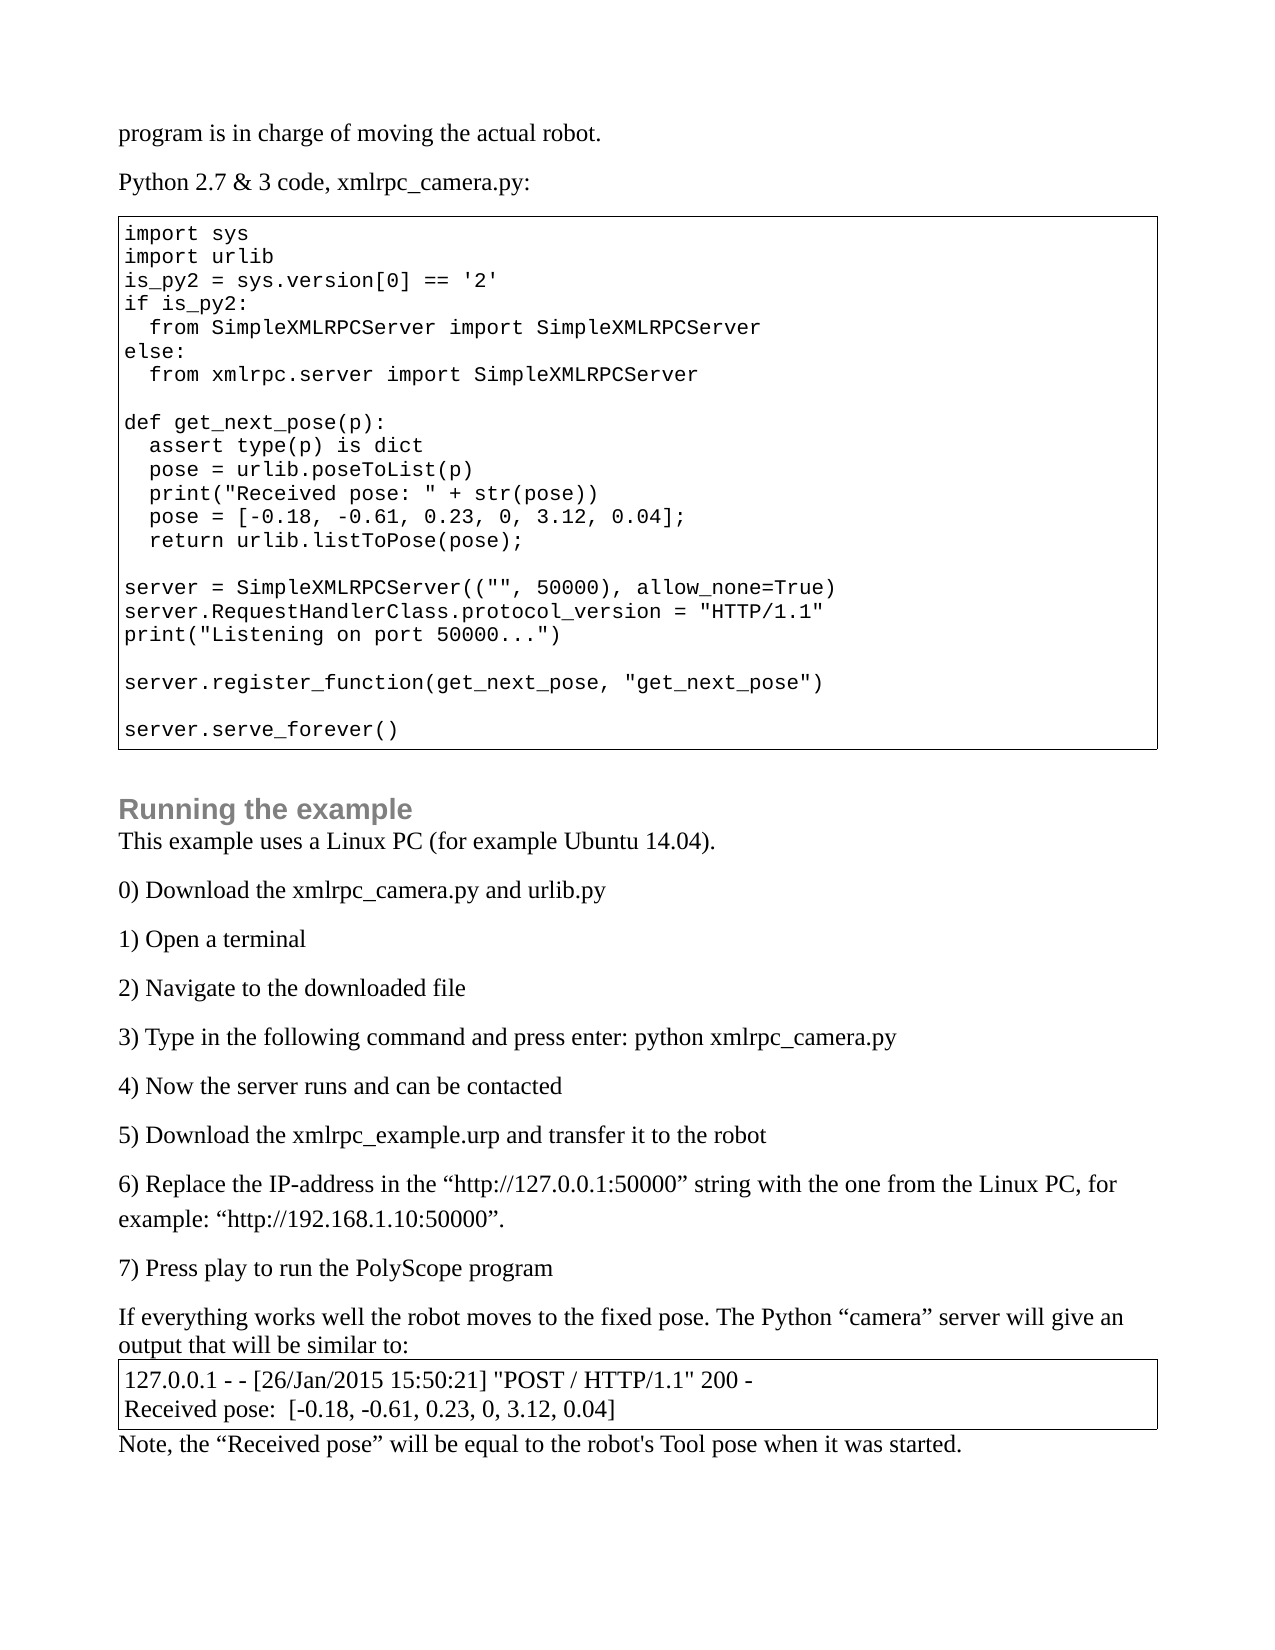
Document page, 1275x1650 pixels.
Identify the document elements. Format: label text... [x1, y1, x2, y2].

text Python 2.7 & 3 code, xmlrpc_camera.py: [118, 167, 1157, 196]
text 2) Navigate to the downloaded file [118, 973, 1157, 1002]
text 3) Type in the following command and press enter: python xmlrpc_camera.py [118, 1022, 1157, 1051]
text 6) Replace the IP-address in the “http://127.0.0.1:50000” string with the one from the Linux PC, for example: “http://192.168.1.10:50000”. [118, 1169, 1157, 1232]
text 1) Open a terminal [118, 924, 1157, 953]
text 7) Press play to run the PolyScope program [118, 1253, 1157, 1282]
text 4) Now the server runs and can be contacted [118, 1071, 1157, 1100]
text This example uses a Linux PC (for example Ubuntu 14.04). [118, 826, 1157, 854]
text 0) Download the xmlrpc_camera.py and urlib.py [118, 875, 1157, 904]
text 5) Download the xmlrpc_example.urp and transfer it to the robot [118, 1120, 1157, 1149]
table_header 127.0.0.1 - - [26/Jan/2015 15:50:21] "POST / HTTP/1.1" 200 - Received pose: [-0.18, -0.61, 0.23, 0, 3.12, 0.04] [119, 1360, 1157, 1429]
text Note, the “Received pose” will be equal to the robot's Tool pose when it was started. [118, 1430, 1157, 1458]
subtitle Running the example [118, 792, 1157, 826]
text If everything works well the robot moves to the fixed pose. The Python “camera” server will give an output that will be similar to: [118, 1302, 1157, 1359]
table_header import sys import urlib is_py2 = sys.version[0] == '2' if is_py2: from SimpleXMLRPCServer import SimpleXMLRPCServer else: from xmlrpc.server import SimpleXMLRPCServer def get_next_pose(p): assert type(p) is dict pose = urlib.poseToList(p) print("Received pose: " + str(pose)) pose = [-0.18, -0.61, 0.23, 0, 3.12, 0.04]; return urlib.listToPose(pose); server = SimpleXMLRPCServer(("", 50000), allow_none=True) server.RequestHandlerClass.protocol_version = "HTTP/1.1" print("Listening on port 50000...") server.register_function(get_next_pose, "get_next_pose") server.serve_forever() [119, 217, 1157, 748]
text program is in charge of moving the actual robot. [118, 118, 1157, 147]
